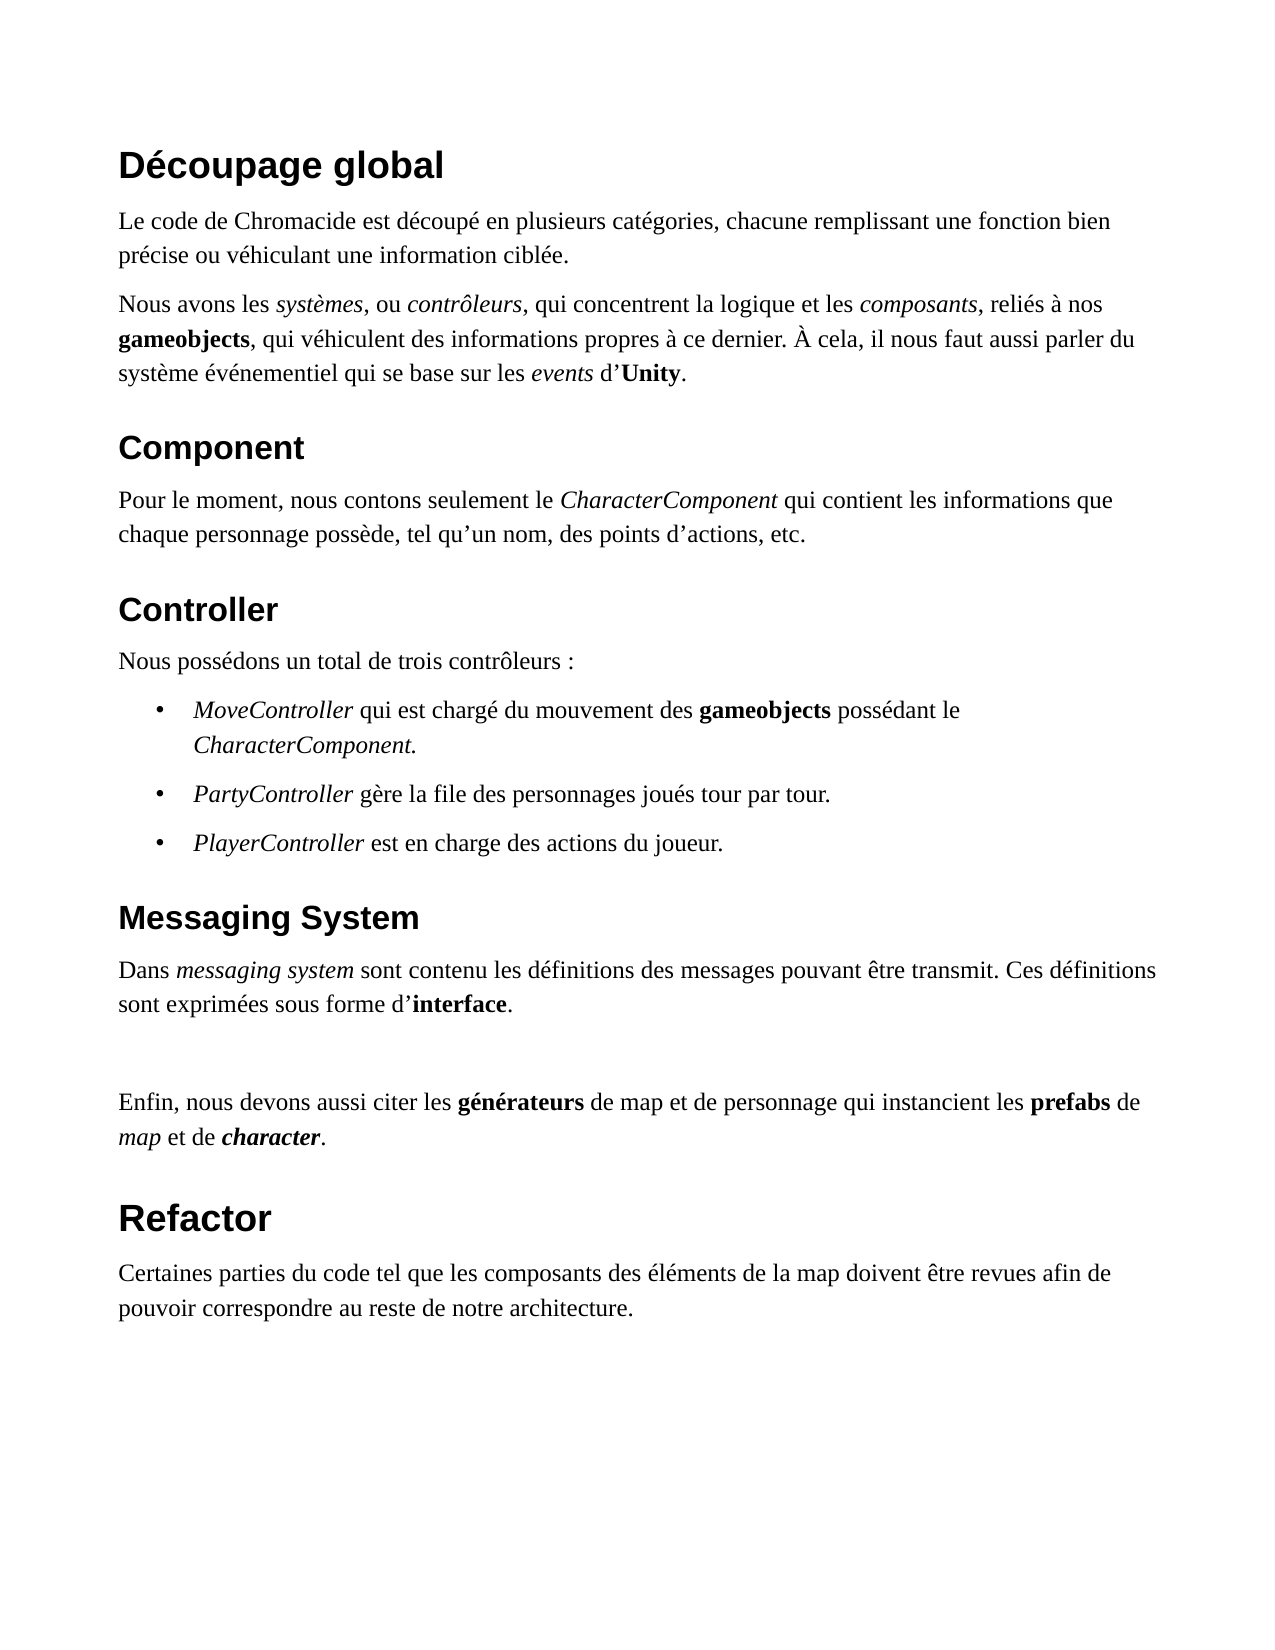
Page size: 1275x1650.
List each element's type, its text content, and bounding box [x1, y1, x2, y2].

list PlayerController est en charge des actions du joueur. [156, 828, 1157, 857]
subtitle Refactor [118, 1196, 1157, 1239]
text Pour le moment, nous contons seulement le CharacterComponent qui contient les informations que chaque personnage possède, tel qu’un nom, des points d’actions, etc. [118, 485, 1157, 548]
text Dans messaging system sont contenu les définitions des messages pouvant être transmit. Ces définitions sont exprimées sous forme d’interface. [118, 955, 1157, 1018]
list PartyController gère la file des personnages joués tour par tour. [156, 779, 1157, 808]
subtitle Messaging System [118, 898, 1157, 936]
subtitle Component [118, 428, 1157, 467]
subtitle Controller [118, 589, 1157, 628]
text Le code de Chromacide est découpé en plusieurs catégories, chacune remplissant une fonction bien précise ou véhiculant une information ciblée. [118, 206, 1157, 269]
text Nous possédons un total de trois contrôleurs : [118, 646, 1157, 675]
text Nous avons les systèmes, ou contrôleurs, qui concentrent la logique et les composants, reliés à nos gameobjects, qui véhiculent des informations propres à ce dernier. À cela, il nous faut aussi parler du système événementiel qui se base sur les events d’Unity. [118, 289, 1157, 387]
subtitle Découpage global [118, 143, 1157, 187]
list MoveController qui est chargé du mouvement des gameobjects possédant le CharacterComponent. [156, 695, 1157, 758]
text Certaines parties du code tel que les composants des éléments de la map doivent être revues afin de pouvoir correspondre au reste de notre architecture. [118, 1258, 1157, 1322]
text Enfin, nous devons aussi citer les générateurs de map et de personnage qui instancient les prefabs de map et de character. [118, 1087, 1157, 1151]
